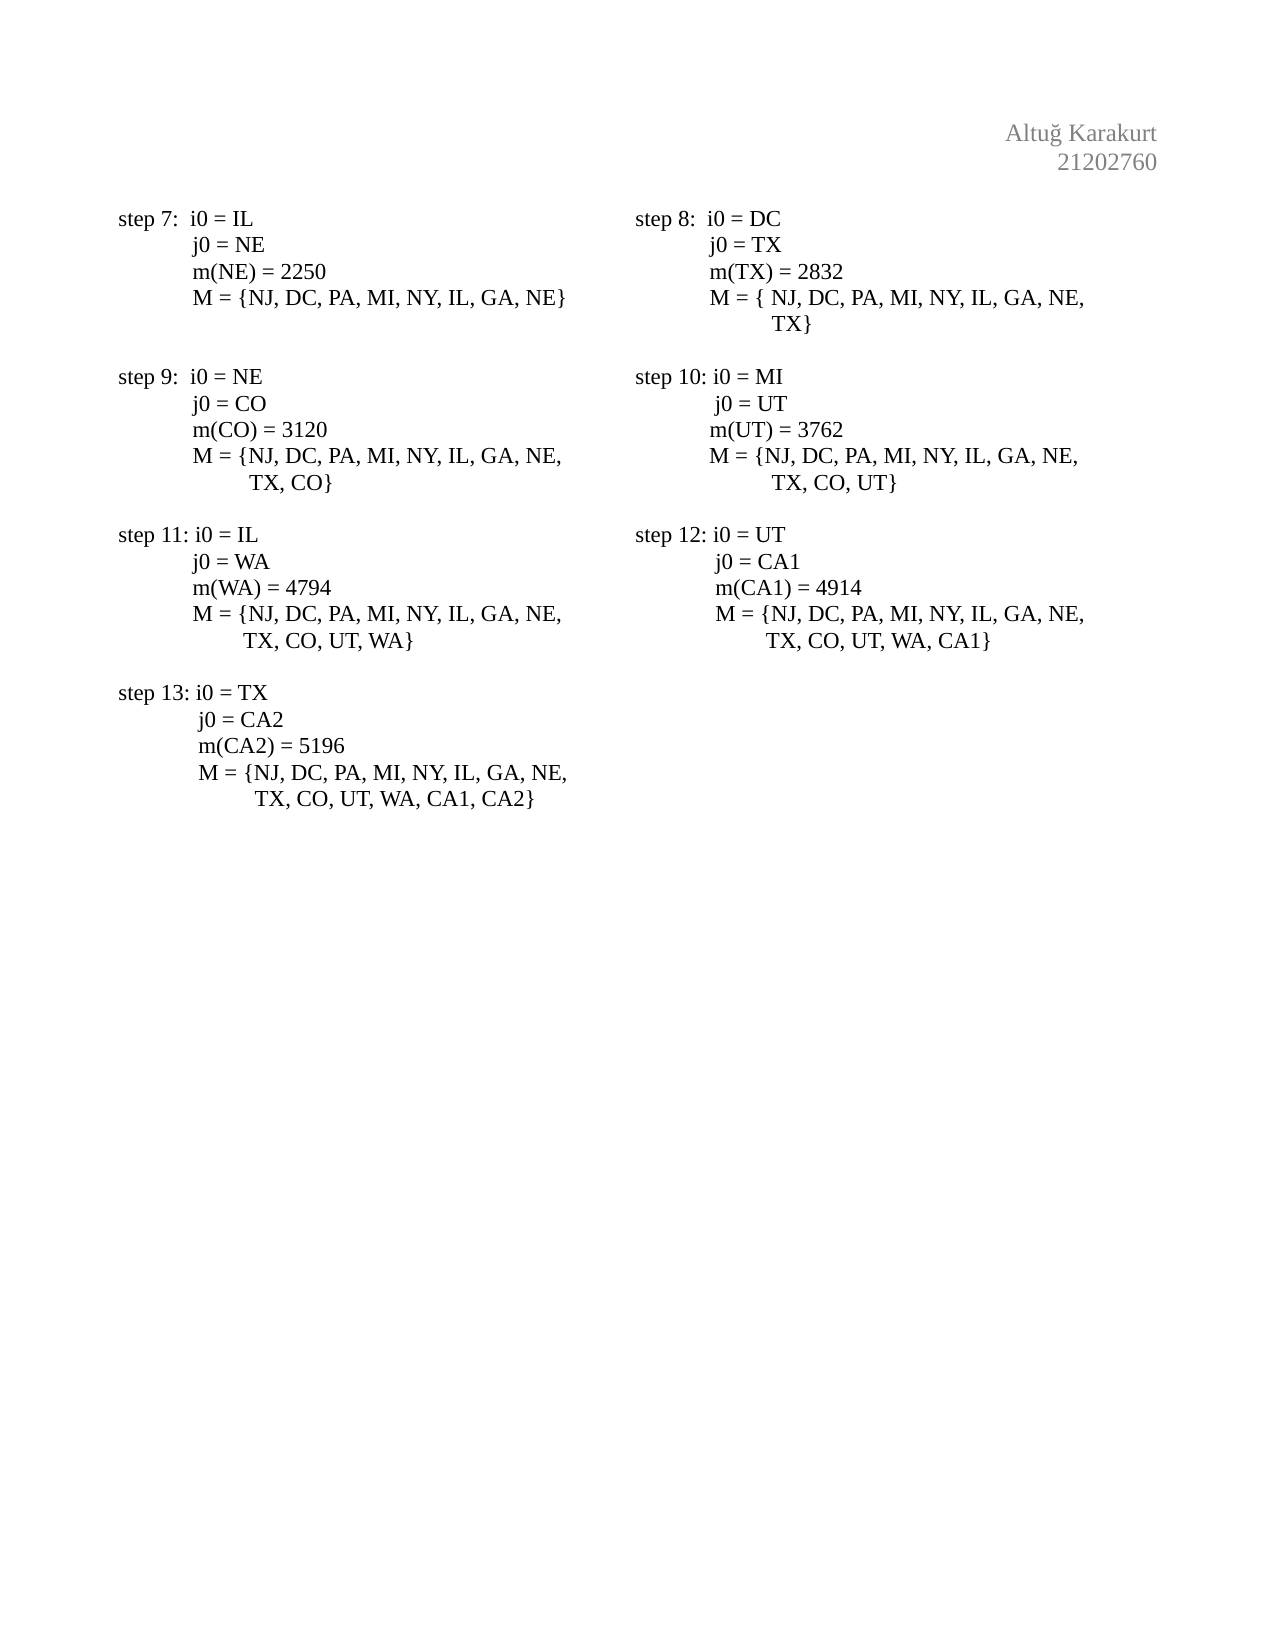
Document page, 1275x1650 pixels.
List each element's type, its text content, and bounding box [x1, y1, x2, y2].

text j0 = NE j0 = TX [118, 231, 1157, 258]
text m(CO) = 3120 m(UT) = 3762 [118, 416, 1157, 442]
text M = {NJ, DC, PA, MI, NY, IL, GA, NE, M = {NJ, DC, PA, MI, NY, IL, GA, NE, [118, 600, 1157, 627]
text step 11: i0 = IL step 12: i0 = UT [118, 521, 1157, 548]
text step 7: i0 = IL step 8: i0 = DC [118, 205, 1157, 231]
text m(CA2) = 5196 [118, 732, 1157, 758]
text step 13: i0 = TX [118, 679, 1157, 706]
text j0 = CA2 [118, 706, 1157, 732]
text M = {NJ, DC, PA, MI, NY, IL, GA, NE, [118, 758, 1157, 785]
text m(WA) = 4794 m(CA1) = 4914 [118, 574, 1157, 600]
text j0 = CO j0 = UT [118, 389, 1157, 416]
text TX, CO, UT, WA, CA1, CA2} [118, 785, 1157, 811]
text m(NE) = 2250 m(TX) = 2832 [118, 258, 1157, 284]
text j0 = WA j0 = CA1 [118, 548, 1157, 574]
text TX, CO} TX, CO, UT} [118, 469, 1157, 495]
text step 9: i0 = NE step 10: i0 = MI [118, 363, 1157, 389]
text M = {NJ, DC, PA, MI, NY, IL, GA, NE, M = {NJ, DC, PA, MI, NY, IL, GA, NE, [118, 442, 1157, 469]
text TX, CO, UT, WA} TX, CO, UT, WA, CA1} [118, 627, 1157, 653]
text M = {NJ, DC, PA, MI, NY, IL, GA, NE} M = { NJ, DC, PA, MI, NY, IL, GA, NE, TX} [118, 284, 1157, 337]
